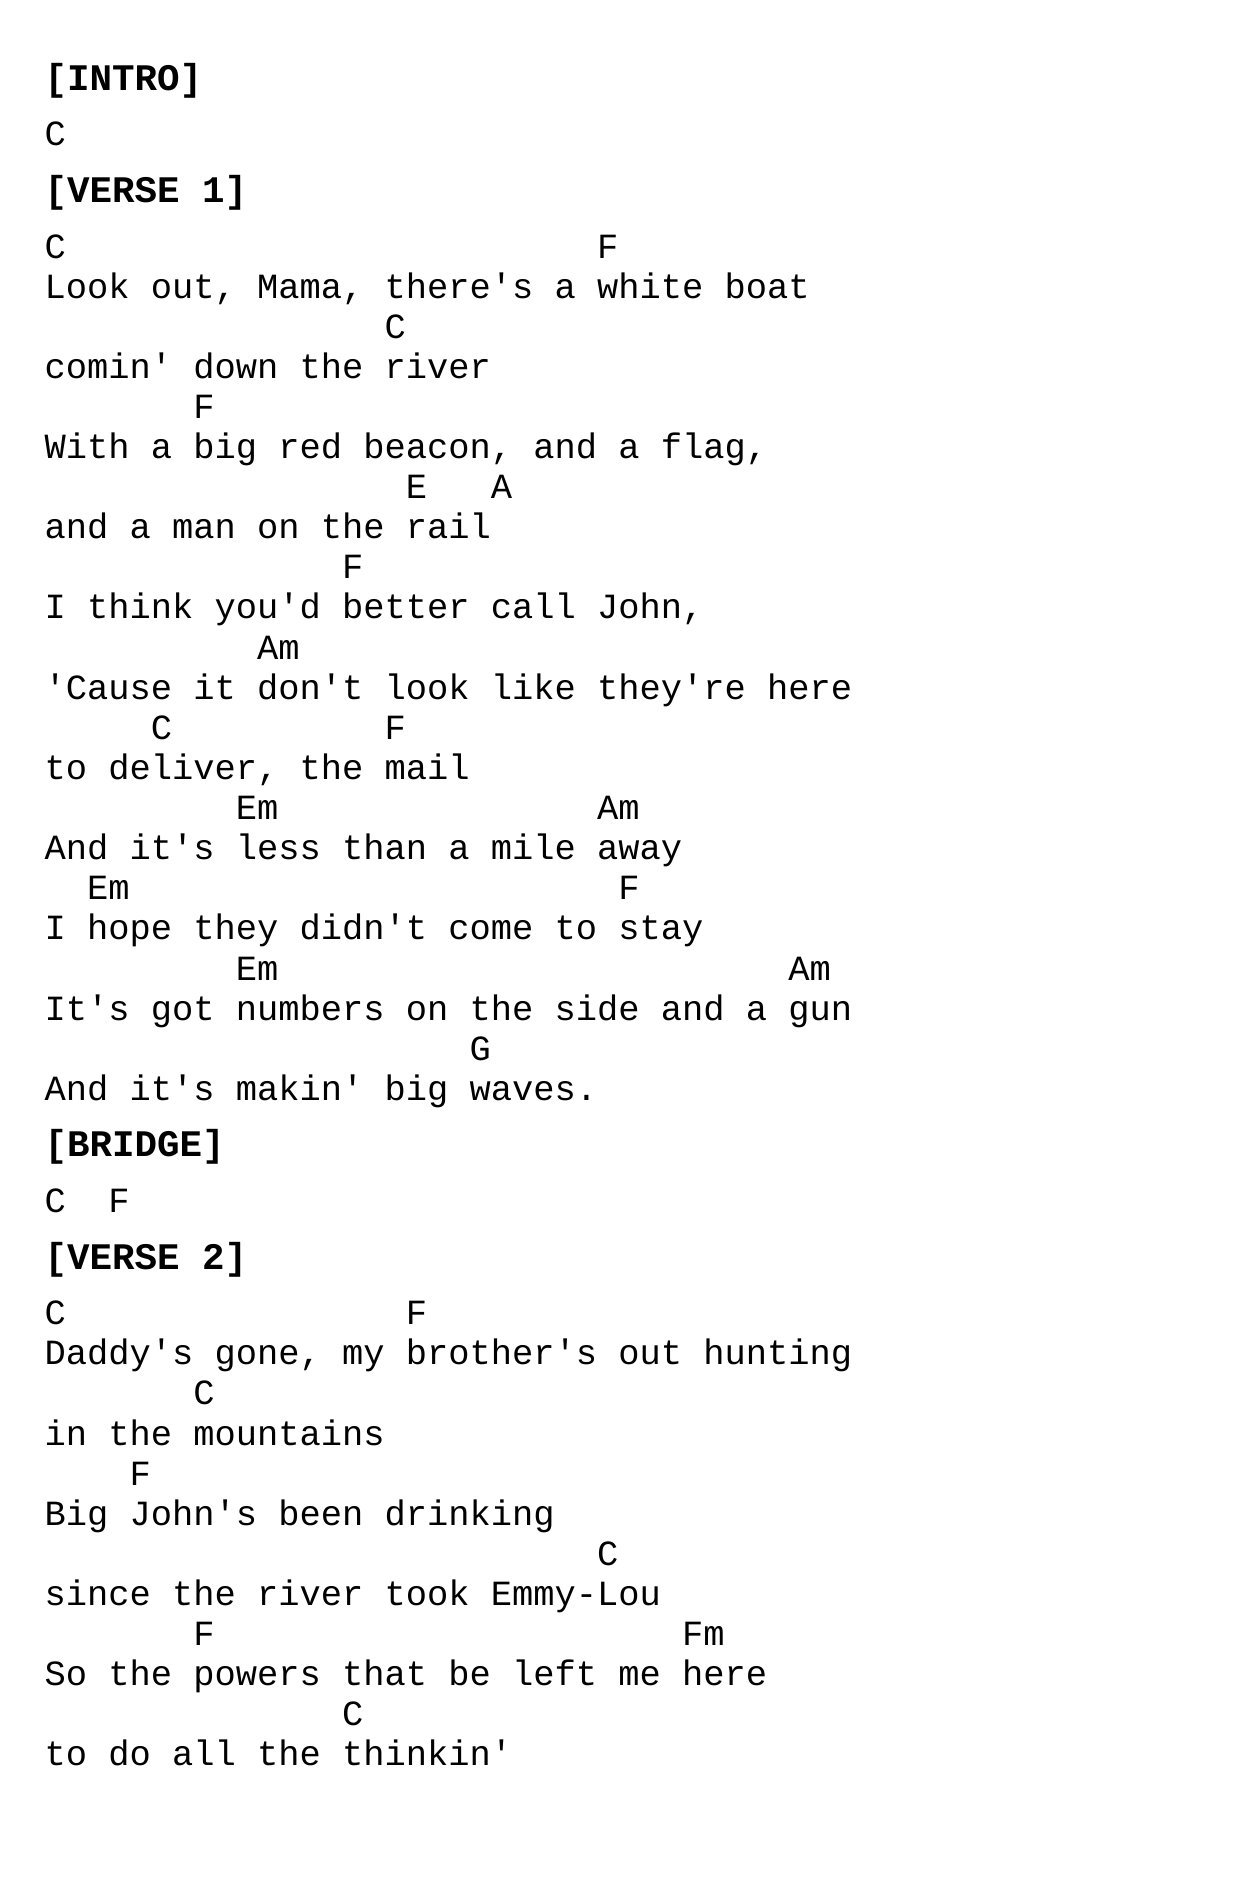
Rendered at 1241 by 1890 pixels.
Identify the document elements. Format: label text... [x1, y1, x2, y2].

text C F [44, 228, 1063, 269]
text C [44, 1375, 1063, 1415]
text I think you'd better call John, [44, 589, 1063, 629]
text C [44, 309, 1063, 349]
text C [44, 1536, 1063, 1576]
subtitle [VERSE 1] [44, 171, 1063, 214]
text Daddy's gone, my brother's out hunting [44, 1335, 1063, 1375]
text and a man on the rail [44, 509, 1063, 549]
text It's got numbers on the side and a gun [44, 991, 1063, 1031]
text I hope they didn't come to stay [44, 910, 1063, 950]
text Look out, Mama, there's a white boat [44, 269, 1063, 309]
subtitle [INTRO] [44, 59, 1063, 102]
text in the mountains [44, 1415, 1063, 1456]
text And it's less than a mile away [44, 830, 1063, 870]
text With a big red beacon, and a flag, [44, 429, 1063, 469]
text C [44, 116, 1063, 156]
text Em F [44, 870, 1063, 910]
text Em Am [44, 950, 1063, 991]
text 'Cause it don't look like they're here [44, 670, 1063, 710]
text C F [44, 1295, 1063, 1335]
text F [44, 389, 1063, 429]
text And it's makin' big waves. [44, 1071, 1063, 1111]
text E A [44, 469, 1063, 509]
text So the powers that be left me here [44, 1656, 1063, 1696]
text C F [44, 710, 1063, 750]
text to do all the thinkin' [44, 1736, 1063, 1776]
text comin' down the river [44, 349, 1063, 389]
text Am [44, 629, 1063, 670]
text to deliver, the mail [44, 750, 1063, 790]
text F [44, 549, 1063, 589]
text C F [44, 1183, 1063, 1223]
text Em Am [44, 790, 1063, 830]
text F [44, 1456, 1063, 1496]
text F Fm [44, 1616, 1063, 1656]
text G [44, 1031, 1063, 1071]
text C [44, 1696, 1063, 1736]
text since the river took Emmy-Lou [44, 1576, 1063, 1616]
subtitle [BRIDGE] [44, 1126, 1063, 1168]
subtitle [VERSE 2] [44, 1238, 1063, 1280]
text Big John's been drinking [44, 1496, 1063, 1536]
